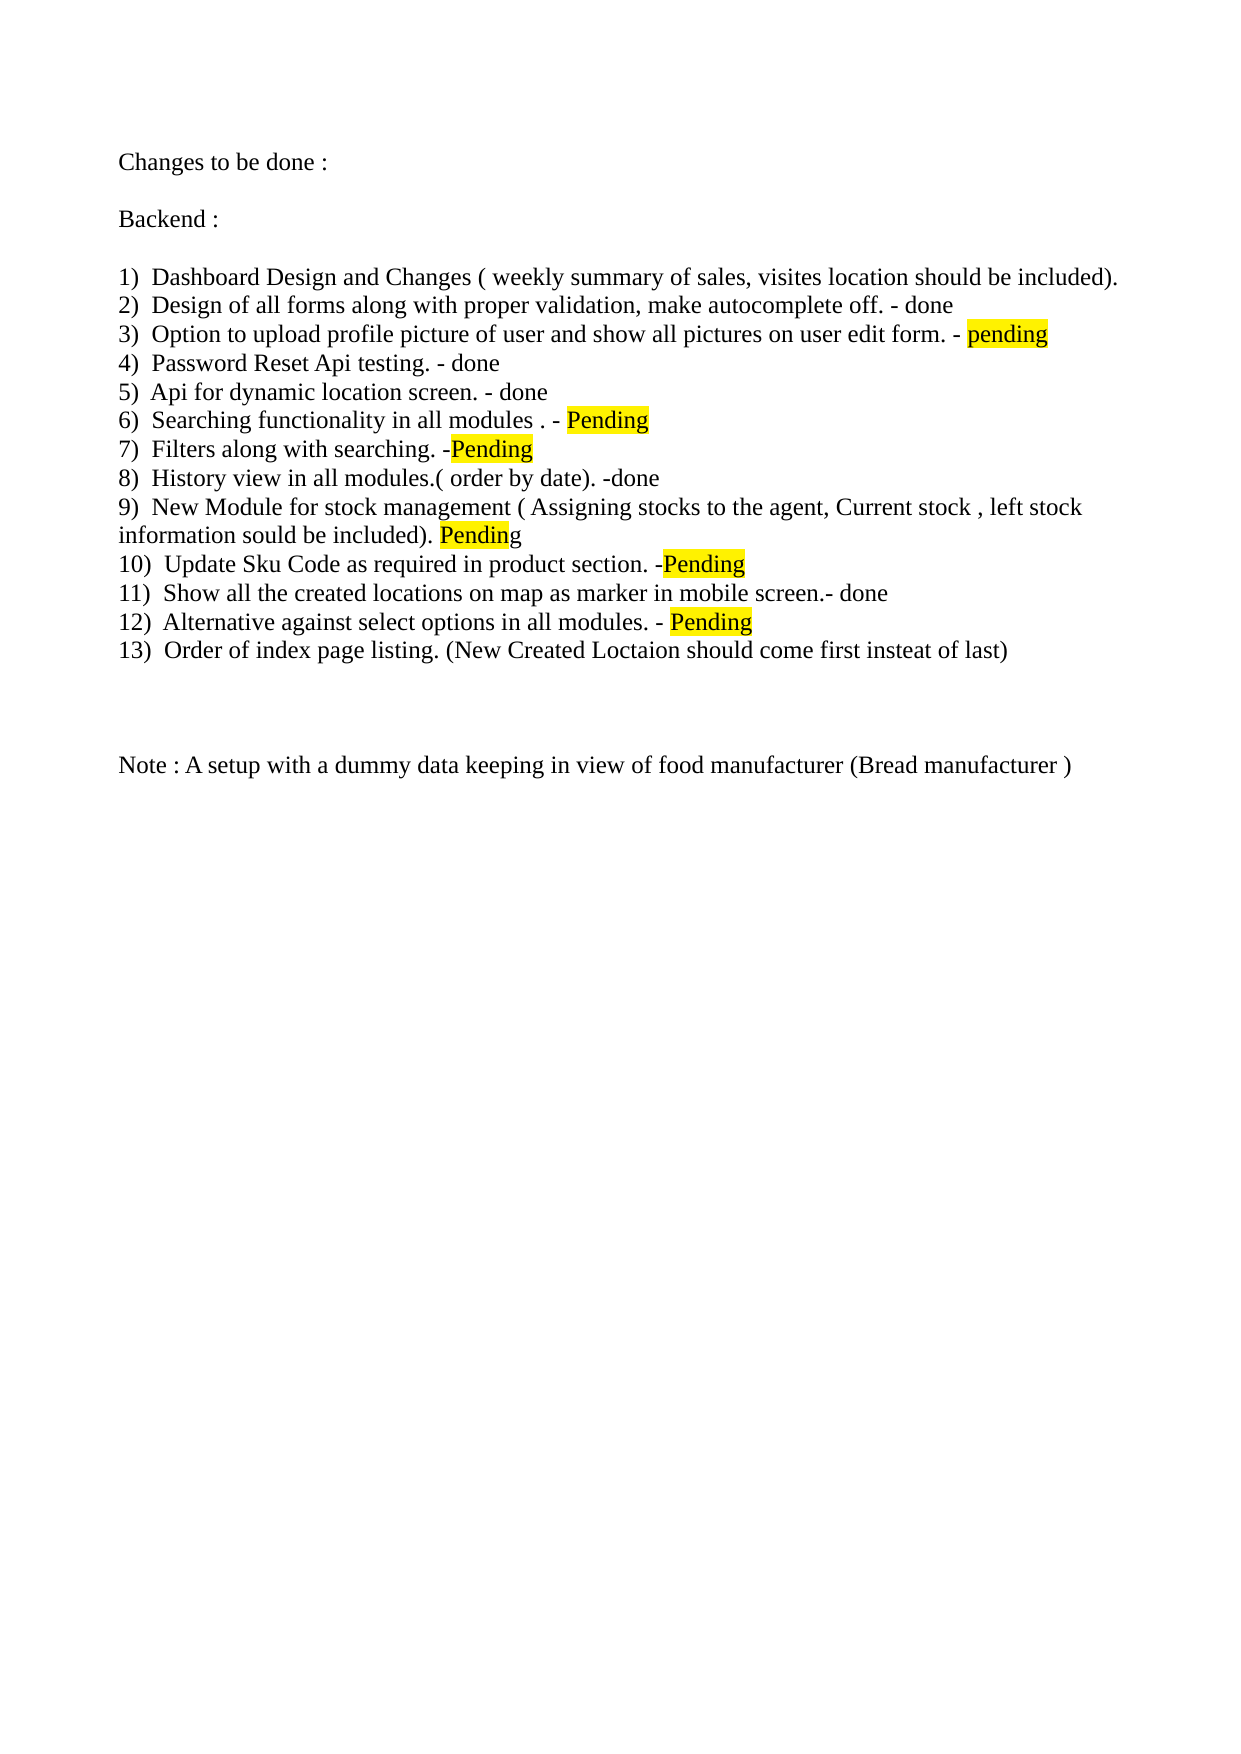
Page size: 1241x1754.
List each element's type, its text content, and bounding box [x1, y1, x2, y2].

text 5) Api for dynamic location screen. - done [118, 377, 1122, 406]
text 10) Update Sku Code as required in product section. -Pending [118, 549, 1122, 578]
text 7) Filters along with searching. -Pending [118, 434, 1122, 463]
text 1) Dashboard Design and Changes ( weekly summary of sales, visites location should be included). [118, 262, 1122, 291]
text 11) Show all the created locations on map as marker in mobile screen.- done [118, 578, 1122, 607]
text 8) History view in all modules.( order by date). -done [118, 463, 1122, 492]
text 3) Option to upload profile picture of user and show all pictures on user edit form. - pending [118, 319, 1122, 348]
text 9) New Module for stock management ( Assigning stocks to the agent, Current stock , left stock information sould be included). Pending [118, 492, 1122, 549]
text 2) Design of all forms along with proper validation, make autocomplete off. - done [118, 291, 1122, 319]
text Backend : [118, 204, 1122, 233]
text 6) Searching functionality in all modules . - Pending [118, 406, 1122, 434]
text 13) Order of index page listing. (New Created Loctaion should come first insteat of last) [118, 636, 1122, 664]
text 12) Alternative against select options in all modules. - Pending [118, 607, 1122, 636]
text Changes to be done : [118, 147, 1122, 176]
text Note : A setup with a dummy data keeping in view of food manufacturer (Bread manufacturer ) [118, 751, 1122, 779]
text 4) Password Reset Api testing. - done [118, 348, 1122, 377]
